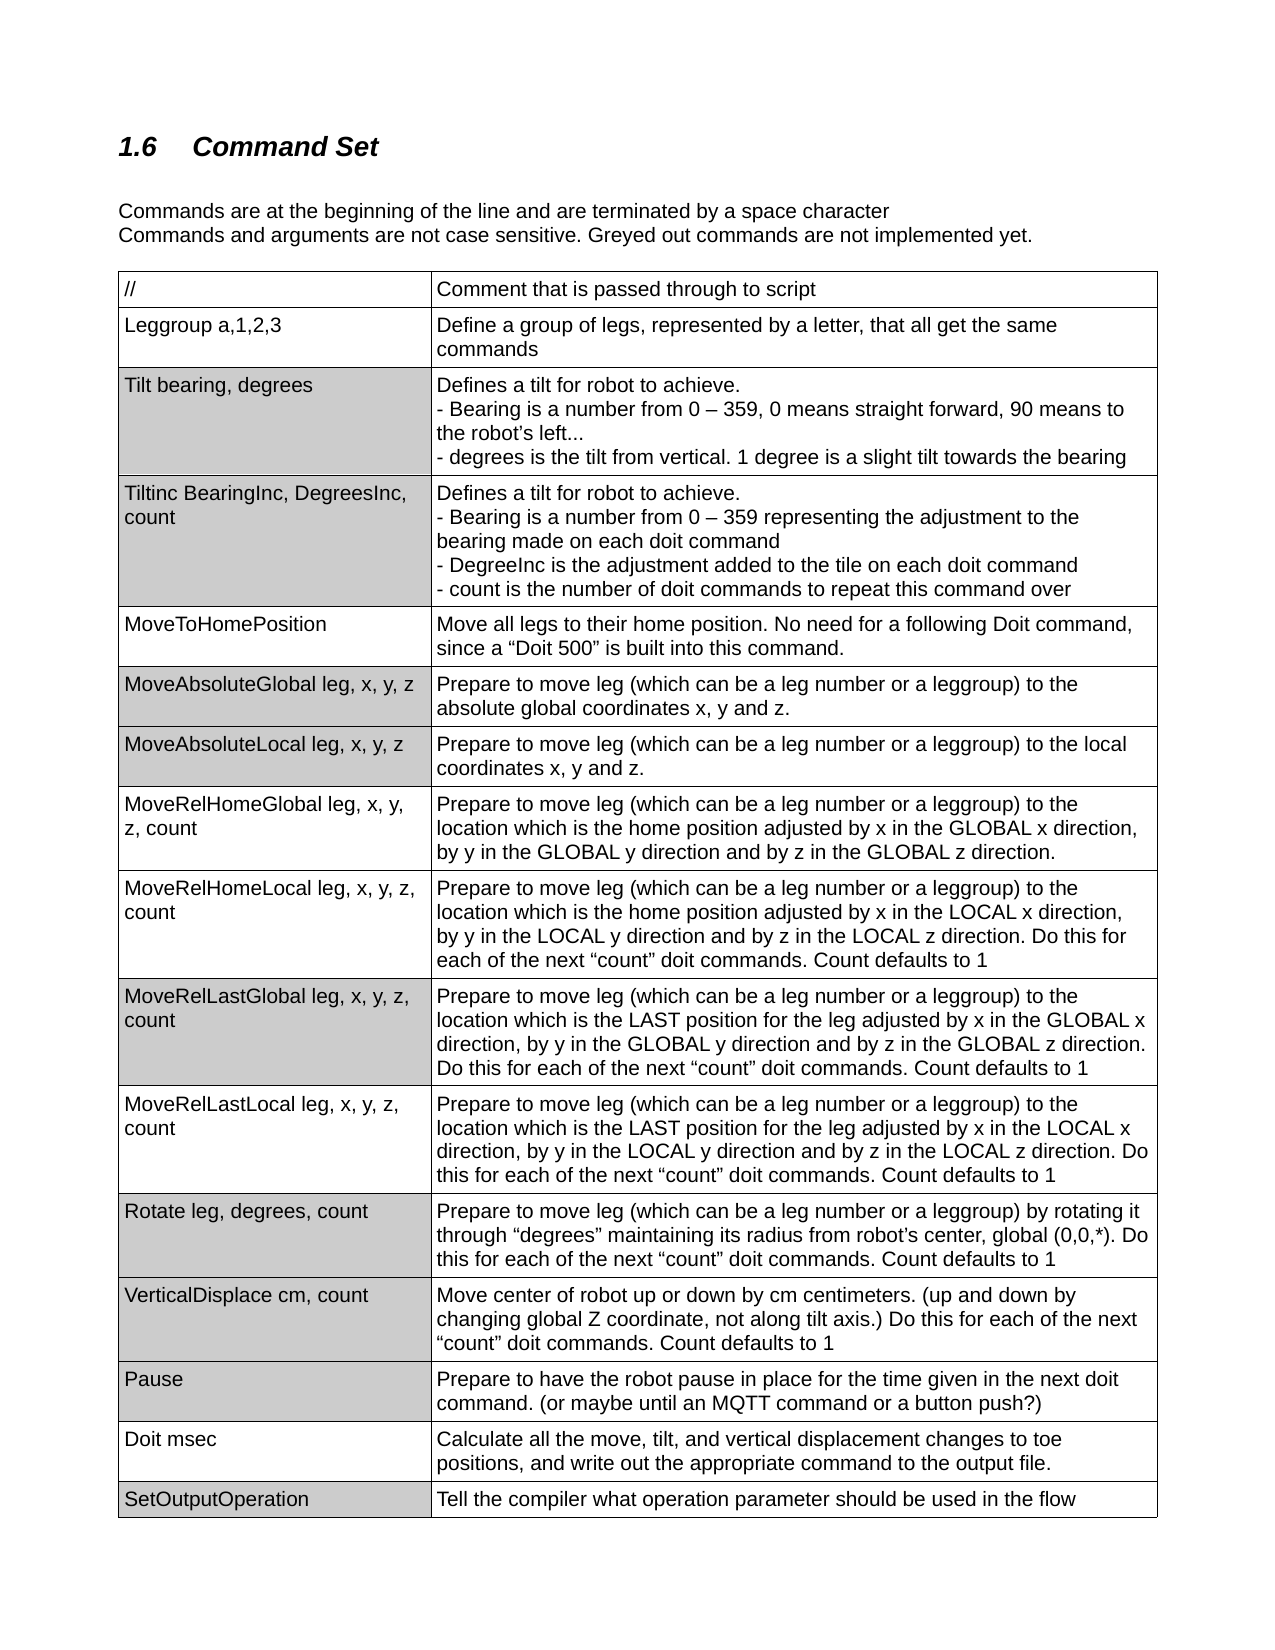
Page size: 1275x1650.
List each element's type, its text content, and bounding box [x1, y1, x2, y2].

table_cell Move all legs to their home position. No need for a following Doit command, since a “Doit 500” is built into this command. [432, 607, 1157, 666]
table_cell Pause [119, 1362, 431, 1421]
table_cell Tilt bearing, degrees [119, 368, 431, 474]
table_cell Prepare to move leg (which can be a leg number or a leggroup) by rotating it through “degrees” maintaining its radius from robot’s center, global (0,0,*). Do this for each of the next “count” doit commands. Count defaults to 1 [432, 1194, 1157, 1277]
table_cell VerticalDisplace cm, count [119, 1278, 431, 1361]
table_header // [119, 272, 431, 307]
table_cell Doit msec [119, 1422, 431, 1481]
text Commands and arguments are not case sensitive. Greyed out commands are not implemented yet. [118, 223, 1157, 247]
table_cell Prepare to move leg (which can be a leg number or a leggroup) to the location which is the home position adjusted by x in the LOCAL x direction, by y in the LOCAL y direction and by z in the LOCAL z direction. Do this for each of the next “count” doit commands. Count defaults to 1 [432, 871, 1157, 978]
subtitle Command Set [118, 131, 1157, 162]
table_cell Calculate all the move, tilt, and vertical displacement changes to toe positions, and write out the appropriate command to the output file. [432, 1422, 1157, 1481]
text Commands are at the beginning of the line and are terminated by a space character [118, 199, 1157, 223]
table_cell MoveRelHomeGlobal leg, x, y, z, count [119, 787, 431, 870]
table_cell MoveRelLastGlobal leg, x, y, z, count [119, 979, 431, 1085]
table_cell Prepare to move leg (which can be a leg number or a leggroup) to the absolute global coordinates x, y and z. [432, 667, 1157, 726]
table_cell Move center of robot up or down by cm centimeters. (up and down by changing global Z coordinate, not along tilt axis.) Do this for each of the next “count” doit commands. Count defaults to 1 [432, 1278, 1157, 1361]
table_cell Define a group of legs, represented by a letter, that all get the same commands [432, 308, 1157, 367]
table_cell Prepare to move leg (which can be a leg number or a leggroup) to the location which is the home position adjusted by x in the GLOBAL x direction, by y in the GLOBAL y direction and by z in the GLOBAL z direction. [432, 787, 1157, 870]
table_cell Tell the compiler what operation parameter should be used in the flow [432, 1482, 1157, 1517]
table_cell MoveRelLastLocal leg, x, y, z, count [119, 1086, 431, 1193]
table_cell SetOutputOperation [119, 1482, 431, 1517]
table_cell Defines a tilt for robot to achieve. - Bearing is a number from 0 – 359, 0 means straight forward, 90 means to the robot’s left... - degrees is the tilt from vertical. 1 degree is a slight tilt towards the bearing [432, 368, 1157, 474]
table_cell Prepare to move leg (which can be a leg number or a leggroup) to the location which is the LAST position for the leg adjusted by x in the GLOBAL x direction, by y in the GLOBAL y direction and by z in the GLOBAL z direction. Do this for each of the next “count” doit commands. Count defaults to 1 [432, 979, 1157, 1085]
table_cell MoveToHomePosition [119, 607, 431, 666]
table_cell MoveAbsoluteGlobal leg, x, y, z [119, 667, 431, 726]
table_header Comment that is passed through to script [432, 272, 1157, 307]
table_cell MoveRelHomeLocal leg, x, y, z, count [119, 871, 431, 978]
table_cell Prepare to have the robot pause in place for the time given in the next doit command. (or maybe until an MQTT command or a button push?) [432, 1362, 1157, 1421]
table_cell Leggroup a,1,2,3 [119, 308, 431, 367]
table_cell Defines a tilt for robot to achieve. - Bearing is a number from 0 – 359 representing the adjustment to the bearing made on each doit command - DegreeInc is the adjustment added to the tile on each doit command - count is the number of doit commands to repeat this command over [432, 476, 1157, 606]
table_cell MoveAbsoluteLocal leg, x, y, z [119, 727, 431, 786]
table_cell Tiltinc BearingInc, DegreesInc, count [119, 476, 431, 606]
table_cell Rotate leg, degrees, count [119, 1194, 431, 1277]
table_cell Prepare to move leg (which can be a leg number or a leggroup) to the local coordinates x, y and z. [432, 727, 1157, 786]
table_cell Prepare to move leg (which can be a leg number or a leggroup) to the location which is the LAST position for the leg adjusted by x in the LOCAL x direction, by y in the LOCAL y direction and by z in the LOCAL z direction. Do this for each of the next “count” doit commands. Count defaults to 1 [432, 1086, 1157, 1193]
